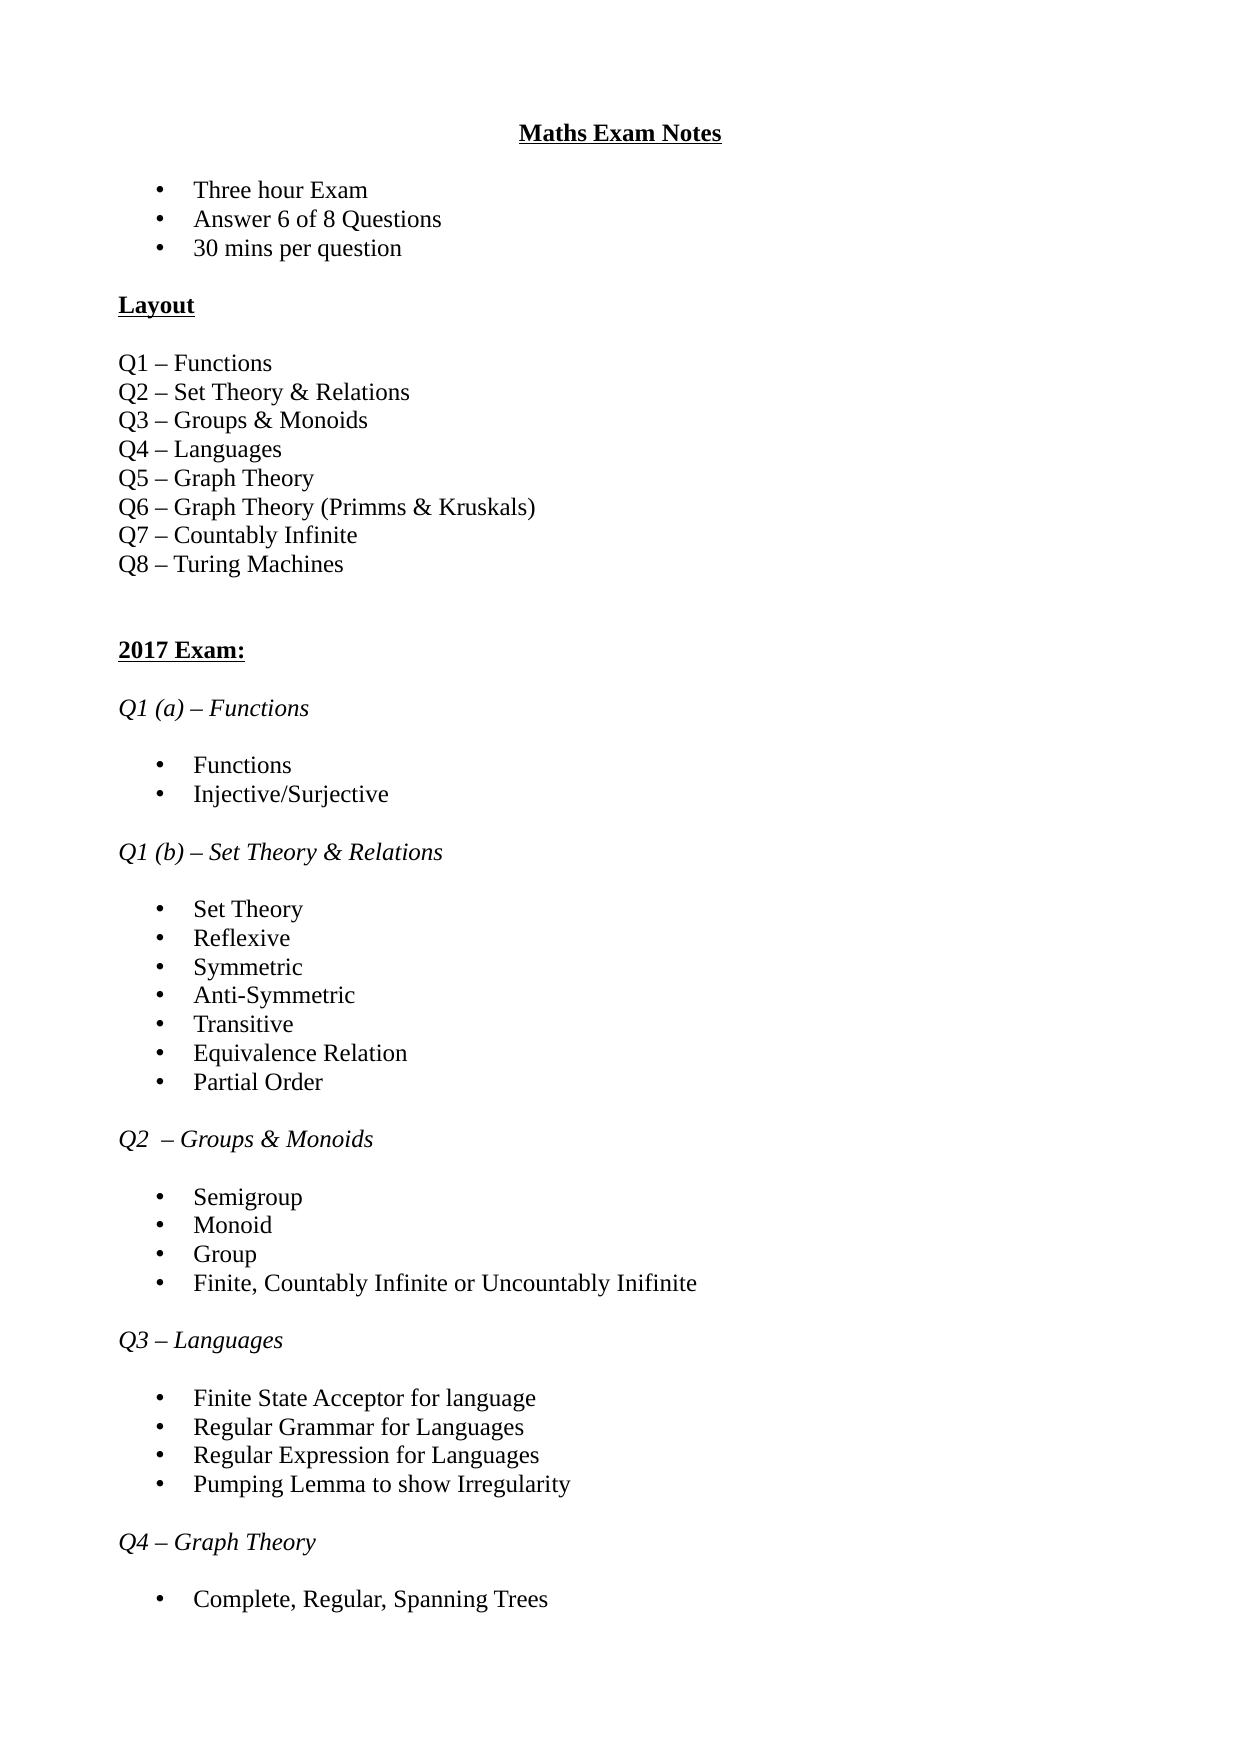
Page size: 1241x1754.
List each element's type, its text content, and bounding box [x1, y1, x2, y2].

list Three hour Exam [156, 176, 1122, 204]
text 2017 Exam: [118, 636, 1122, 664]
list Anti-Symmetric [156, 981, 1122, 1009]
text Q1 – Functions [118, 348, 1122, 377]
text Q1 (a) – Functions [118, 693, 1122, 722]
list 30 mins per question [156, 233, 1122, 262]
text Q3 – Groups & Monoids [118, 406, 1122, 434]
list Regular Expression for Languages [156, 1441, 1122, 1469]
text Q7 – Countably Infinite [118, 521, 1122, 549]
list Regular Grammar for Languages [156, 1412, 1122, 1441]
text Maths Exam Notes [118, 118, 1122, 147]
list Monoid [156, 1211, 1122, 1239]
text Q1 (b) – Set Theory & Relations [118, 837, 1122, 866]
list Finite, Countably Infinite or Uncountably Inifinite [156, 1268, 1122, 1297]
list Functions [156, 751, 1122, 779]
text Q3 – Languages [118, 1326, 1122, 1354]
text Q4 – Graph Theory [118, 1527, 1122, 1556]
list Equivalence Relation [156, 1038, 1122, 1067]
text Q6 – Graph Theory (Primms & Kruskals) [118, 492, 1122, 521]
text Q8 – Turing Machines [118, 549, 1122, 578]
text Q2 – Set Theory & Relations [118, 377, 1122, 406]
list Transitive [156, 1009, 1122, 1038]
list Semigroup [156, 1182, 1122, 1211]
text Layout [118, 291, 1122, 319]
list Finite State Acceptor for language [156, 1383, 1122, 1412]
list Partial Order [156, 1067, 1122, 1096]
list Symmetric [156, 952, 1122, 981]
list Reflexive [156, 923, 1122, 952]
list Complete, Regular, Spanning Trees [156, 1584, 1122, 1613]
list Answer 6 of 8 Questions [156, 204, 1122, 233]
list Pumping Lemma to show Irregularity [156, 1469, 1122, 1498]
list Set Theory [156, 894, 1122, 923]
list Injective/Surjective [156, 779, 1122, 808]
text Q4 – Languages [118, 434, 1122, 463]
text Q2 – Groups & Monoids [118, 1124, 1122, 1153]
text Q5 – Graph Theory [118, 463, 1122, 492]
list Group [156, 1239, 1122, 1268]
